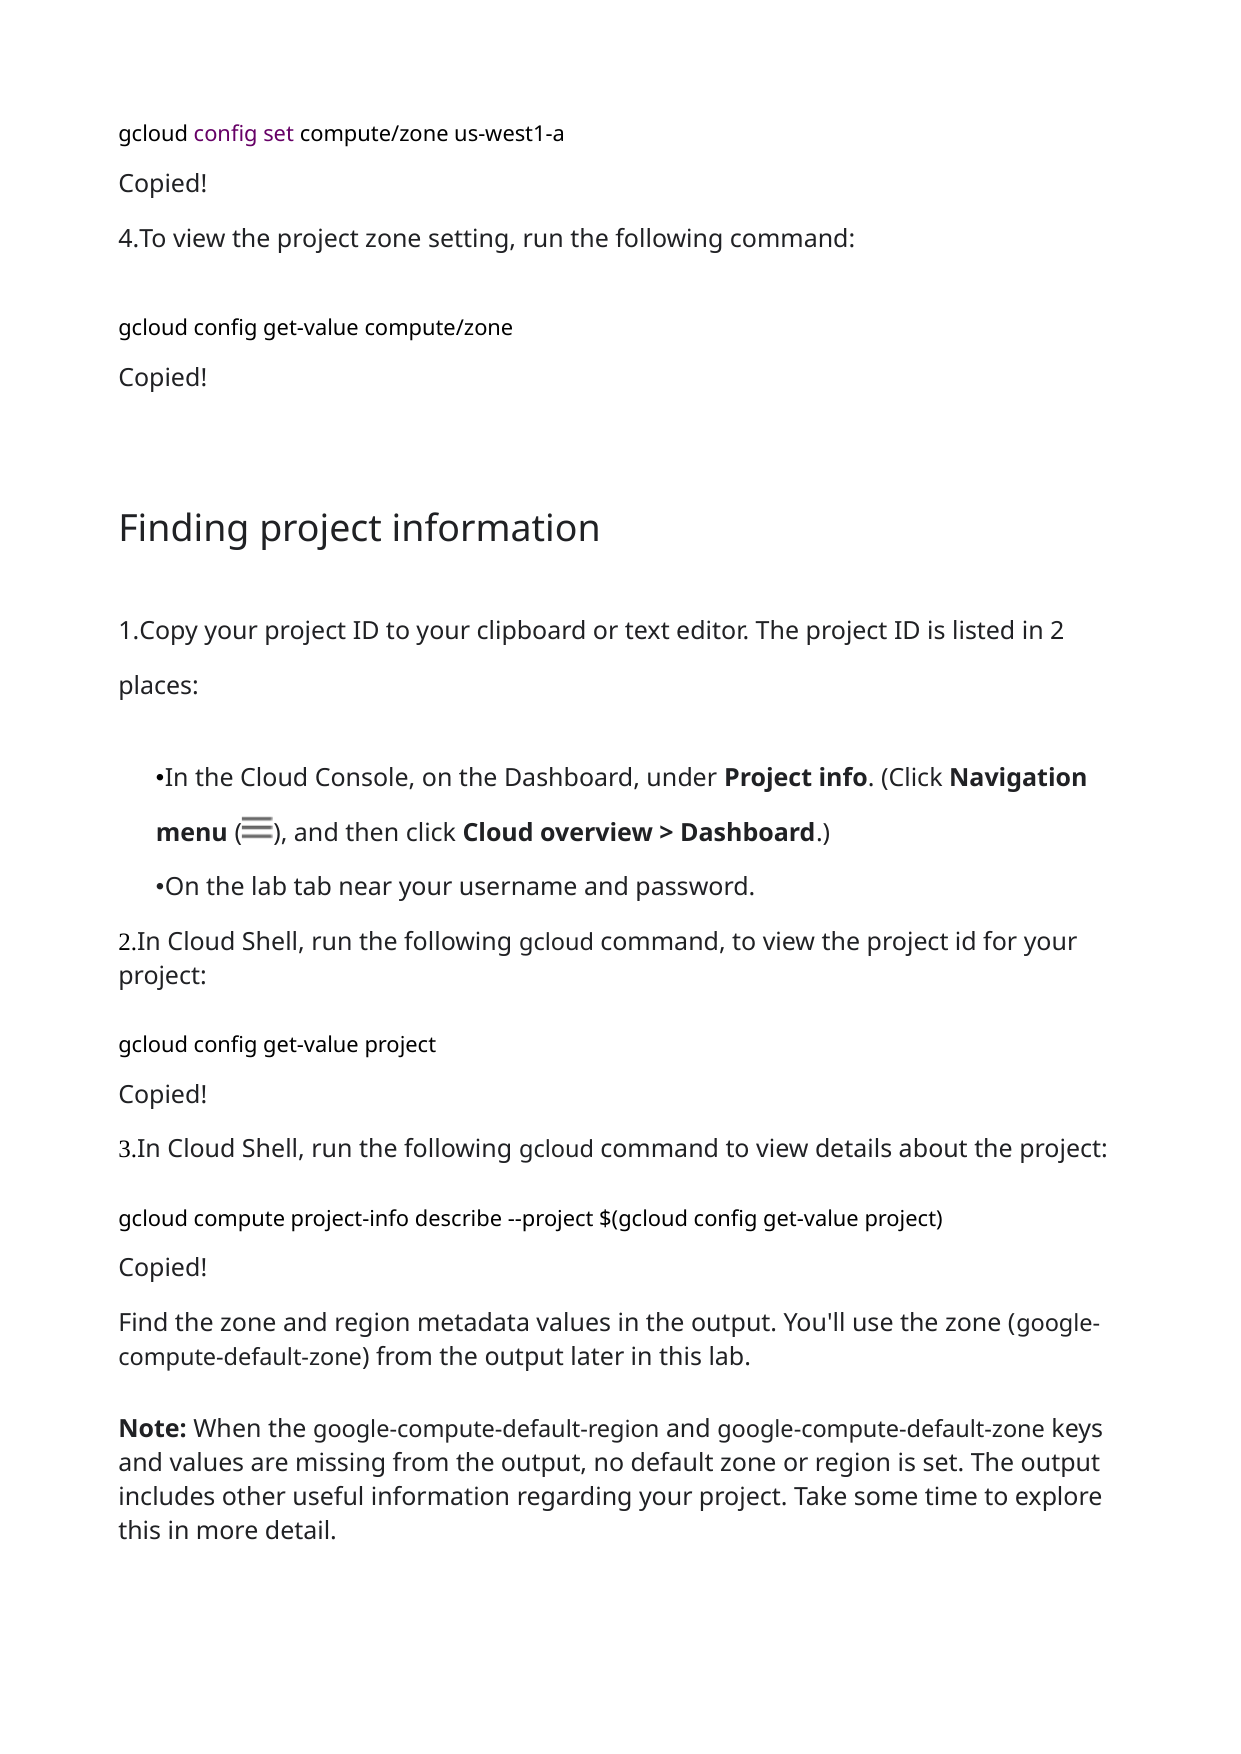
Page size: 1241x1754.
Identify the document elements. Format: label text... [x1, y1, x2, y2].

list gcloud compute project-info describe --project $(gcloud config get-value project) [118, 1202, 1122, 1232]
picture [241, 813, 273, 841]
list Copied! [118, 360, 1109, 394]
list Copied! [118, 166, 1109, 200]
list Copied! [118, 1076, 1109, 1111]
list gcloud config set compute/zone us-west1-a [118, 118, 1122, 148]
list Find the zone and region metadata values in the output. You'll use the zone (google-compute-default-zone) from the output later in this lab. [118, 1304, 1122, 1373]
list gcloud config get-value project [118, 1029, 1122, 1059]
subtitle Finding project information [118, 502, 1122, 553]
list In the Cloud Console, on the Dashboard, under Project info. (Click Navigation menu (), and then click Cloud overview > Dashboard.) [118, 759, 1122, 848]
list On the lab tab near your username and password. [118, 869, 1122, 903]
list Note: When the google-compute-default-region and google-compute-default-zone keys and values are missing from the output, no default zone or region is set. The output includes other useful information regarding your project. Take some time to explore this in more detail. [118, 1410, 1122, 1546]
list In Cloud Shell, run the following gcloud command to view details about the project: [118, 1131, 1122, 1165]
list To view the project zone setting, run the following command: [118, 220, 1122, 254]
list Copied! [118, 1250, 1109, 1284]
list gcloud config get-value compute/zone [118, 312, 1122, 342]
list In Cloud Shell, run the following gcloud command, to view the project id for your project: [118, 923, 1122, 991]
list Copy your project ID to your clipboard or text editor. The project ID is listed in 2 places: [118, 613, 1122, 702]
